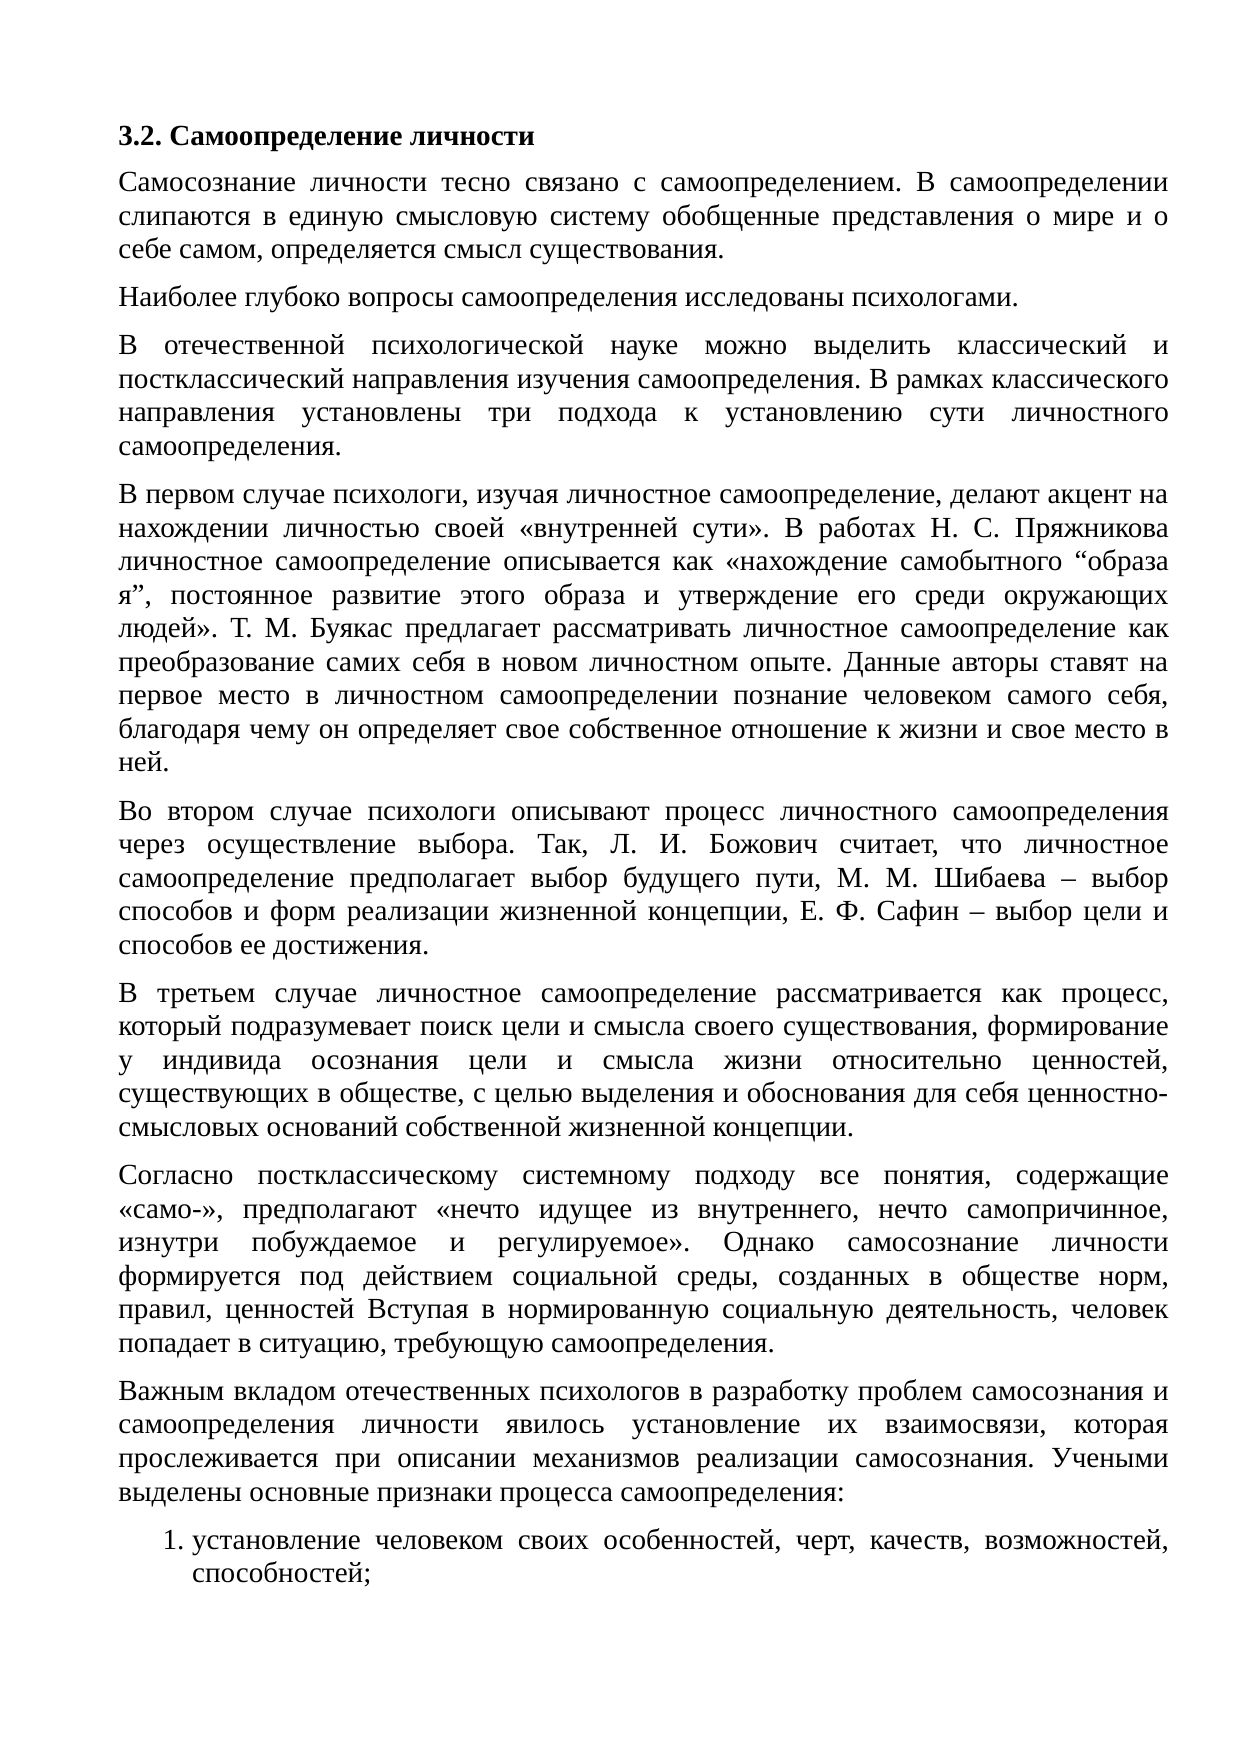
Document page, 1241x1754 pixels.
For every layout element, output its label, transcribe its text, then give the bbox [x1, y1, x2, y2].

text В первом случае психологи, изучая личностное самоопределение, делают акцент на нахождении личностью своей «внутренней сути». В работах Н. С. Пряжникова личностное самоопределение описывается как «нахождение самобытного “образа я”, постоянное развитие этого образа и утверждение его среди окружающих людей». Т. М. Буякас предлагает рассматривать личностное самоопределение как преобразование самих себя в новом личностном опыте. Данные авторы ставят на первое место в личностном самоопределении познание человеком самого себя, благодаря чему он определяет свое собственное отношение к жизни и свое место в ней. [118, 476, 1170, 778]
text Самосознание личности тесно связано с самоопределением. В самоопределении слипаются в единую смысловую систему обобщенные представления о мире и о себе самом, определяется смысл существования. [118, 164, 1170, 265]
text Во втором случае психологи описывают процесс личностного самоопределения через осуществление выбора. Так, Л. И. Божович считает, что личностное самоопределение предполагает выбор будущего пути, М. М. Шибаева – выбор способов и форм реализации жизненной концепции, Е. Ф. Сафин – выбор цели и способов ее достижения. [118, 793, 1170, 960]
text Согласно постклассическому системному подходу все понятия, содержащие «само-», предполагают «нечто идущее из внутреннего, нечто самопричинное, изнутри побуждаемое и регулируемое». Однако самосознание личности формируется под действием социальной среды, созданных в обществе норм, правил, ценностей Вступая в нормированную социальную деятельность, человек попадает в ситуацию, требующую самоопределения. [118, 1157, 1170, 1358]
text В отечественной психологической науке можно выделить классический и постклассический направления изучения самоопределения. В рамках классического направления установлены три подхода к установлению сути личностного самоопределения. [118, 327, 1170, 462]
subtitle 3.2. Самоопределение личности [118, 118, 1170, 152]
text Наиболее глубоко вопросы самоопределения исследованы психологами. [118, 279, 1170, 313]
text В третьем случае личностное самоопределение рассматривается как процесс, который подразумевает поиск цели и смысла своего существования, формирование у индивида осознания цели и смысла жизни относительно ценностей, существующих в обществе, с целью выделения и обоснования для себя ценностно-смысловых оснований собственной жизненной концепции. [118, 975, 1170, 1143]
list установление человеком своих особенностей, черт, качеств, возможностей, способностей; [162, 1522, 1170, 1589]
text Важным вкладом отечественных психологов в разработку проблем самосознания и самоопределения личности явилось установление их взаимосвязи, которая прослеживается при описании механизмов реализации самосознания. Учеными выделены основные признаки процесса самоопределения: [118, 1373, 1170, 1507]
